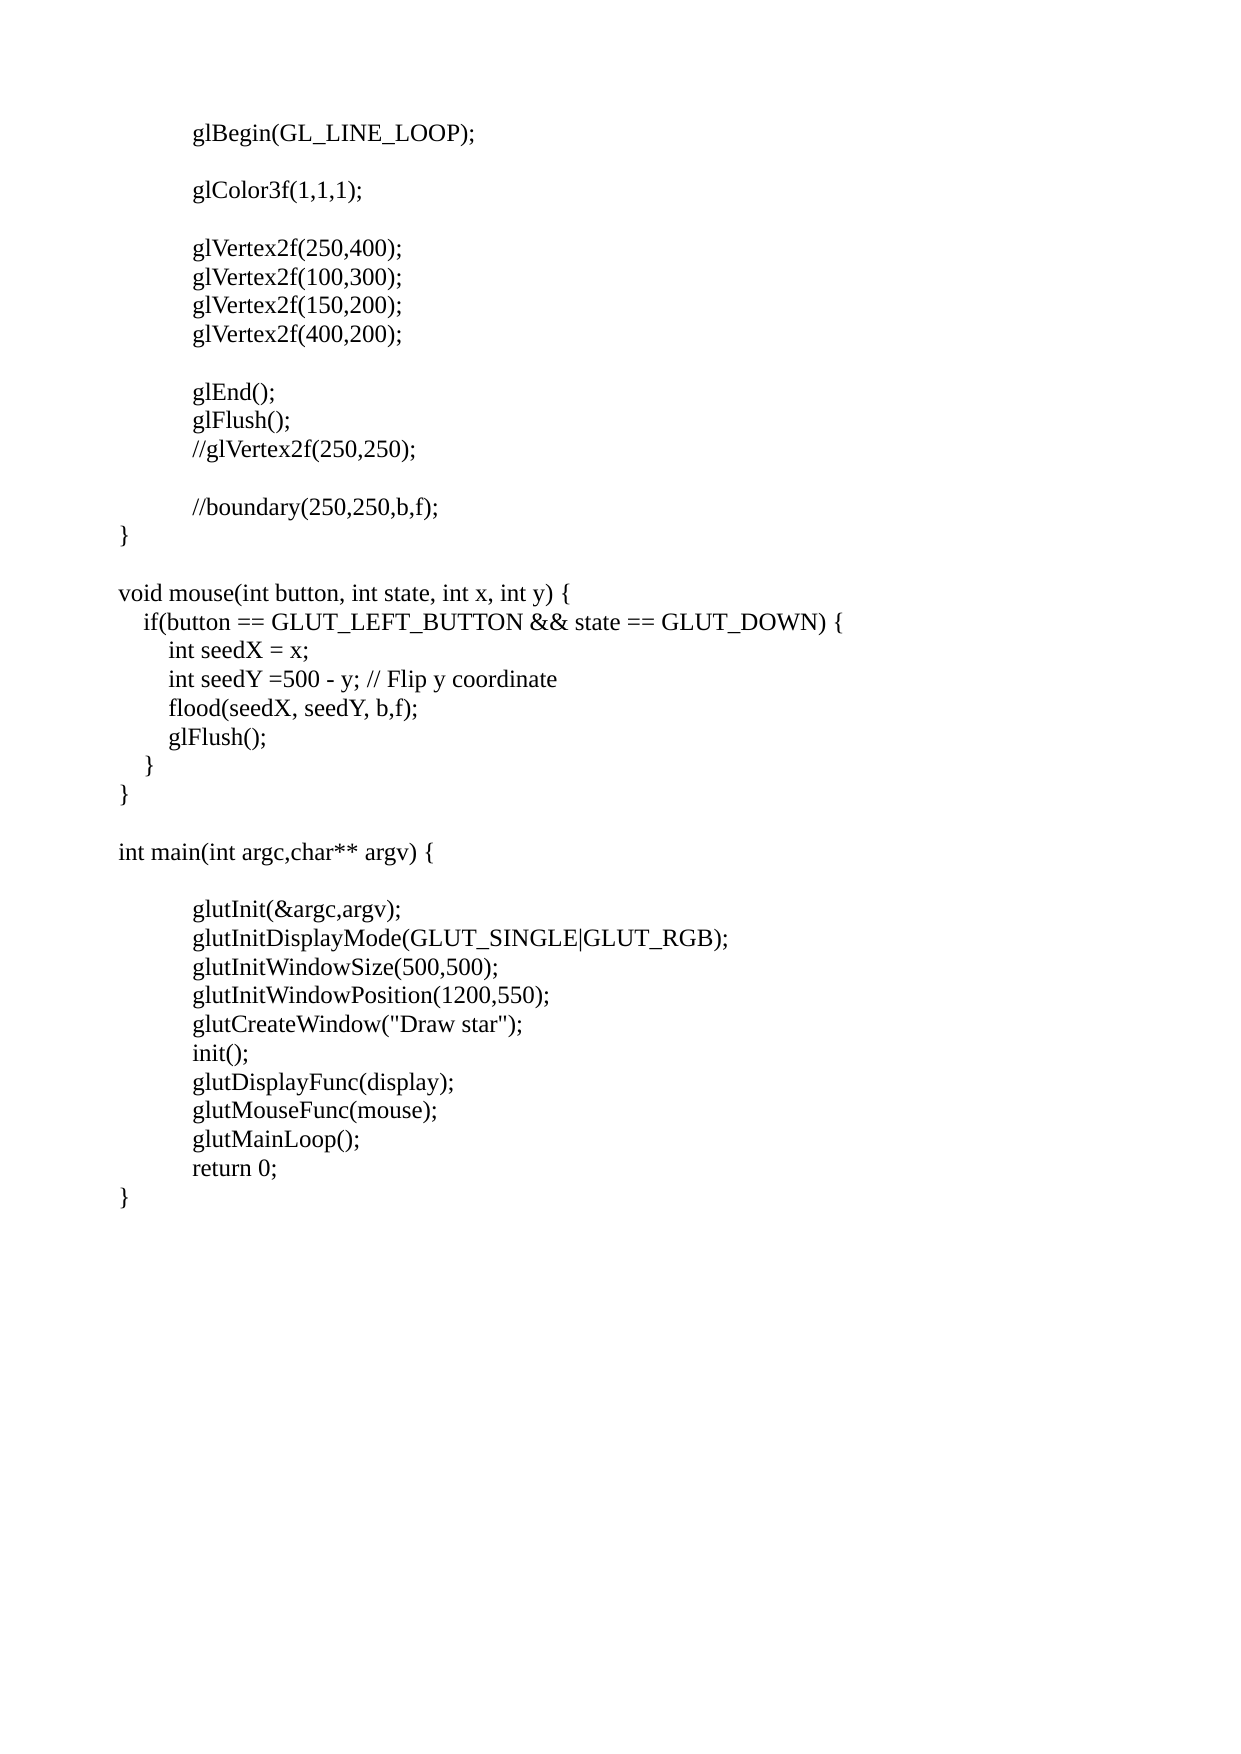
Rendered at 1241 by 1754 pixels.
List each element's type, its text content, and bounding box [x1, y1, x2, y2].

text } [118, 751, 1122, 779]
text glutCreateWindow("Draw star"); [118, 1009, 1122, 1038]
text glEnd(); [118, 377, 1122, 406]
text //boundary(250,250,b,f); [118, 492, 1122, 521]
text void mouse(int button, int state, int x, int y) { [118, 578, 1122, 607]
text glBegin(GL_LINE_LOOP); [118, 118, 1122, 147]
text glColor3f(1,1,1); [118, 176, 1122, 204]
text glutInitWindowSize(500,500); [118, 952, 1122, 981]
text glFlush(); [118, 722, 1122, 751]
text glutInitDisplayMode(GLUT_SINGLE|GLUT_RGB); [118, 923, 1122, 952]
text int main(int argc,char** argv) { [118, 837, 1122, 866]
text //glVertex2f(250,250); [118, 434, 1122, 463]
text glutInit(&argc,argv); [118, 894, 1122, 923]
text glVertex2f(400,200); [118, 319, 1122, 348]
text int seedY =500 - y; // Flip y coordinate [118, 664, 1122, 693]
text } [118, 1182, 1122, 1211]
text glFlush(); [118, 406, 1122, 434]
text init(); [118, 1038, 1122, 1067]
text glVertex2f(250,400); [118, 233, 1122, 262]
text flood(seedX, seedY, b,f); [118, 693, 1122, 722]
text int seedX = x; [118, 636, 1122, 664]
text glutMainLoop(); [118, 1124, 1122, 1153]
text glVertex2f(150,200); [118, 291, 1122, 319]
text return 0; [118, 1153, 1122, 1182]
text glutMouseFunc(mouse); [118, 1096, 1122, 1124]
text glutDisplayFunc(display); [118, 1067, 1122, 1096]
text glutInitWindowPosition(1200,550); [118, 981, 1122, 1009]
text glVertex2f(100,300); [118, 262, 1122, 291]
text } [118, 779, 1122, 808]
text } [118, 521, 1122, 549]
text if(button == GLUT_LEFT_BUTTON && state == GLUT_DOWN) { [118, 607, 1122, 636]
